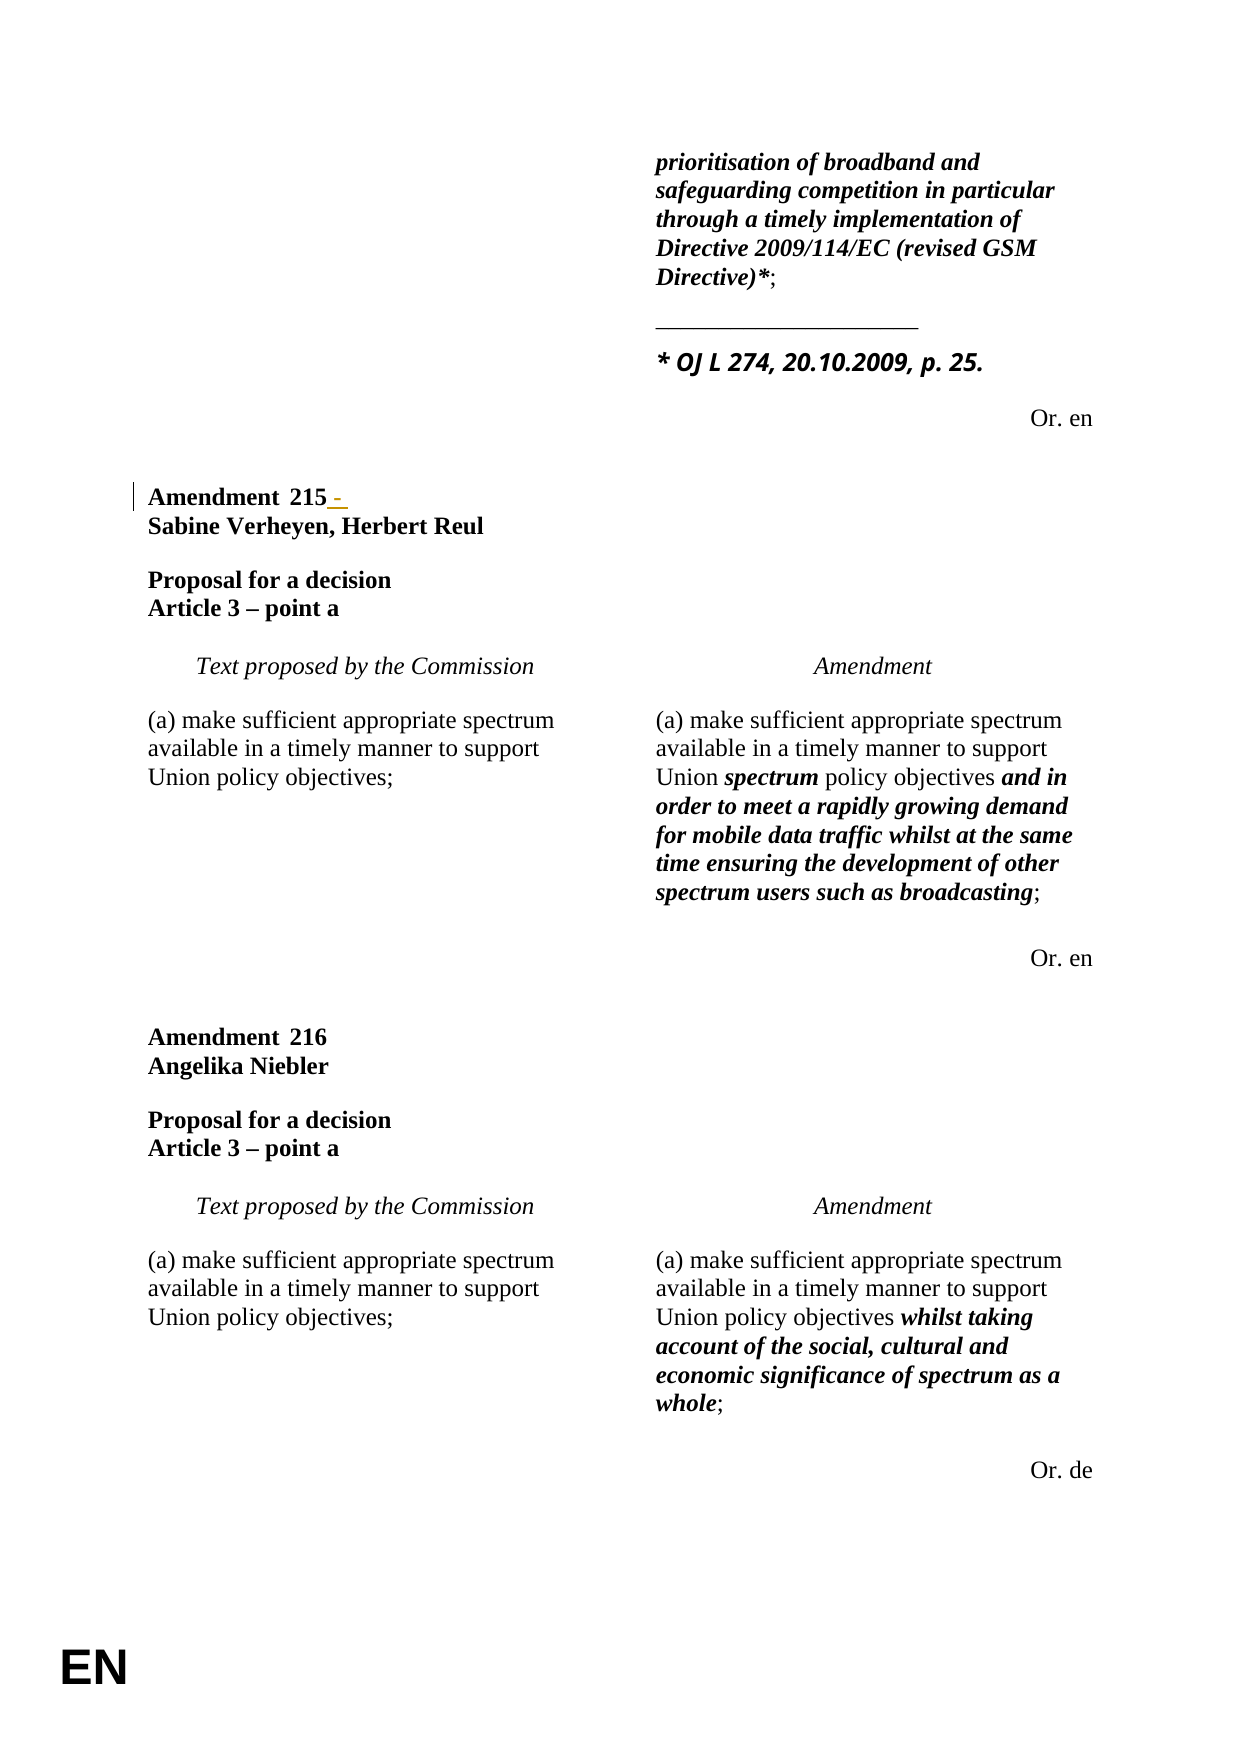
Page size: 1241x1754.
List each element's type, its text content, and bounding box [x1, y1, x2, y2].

table_cell [112, 147, 620, 378]
text Or. <Original>{EN}en</Original> [148, 403, 1093, 432]
table_cell Amendment [620, 651, 1128, 705]
table_cell Text proposed by the Commission [112, 1191, 620, 1245]
table_cell Text proposed by the Commission [112, 651, 620, 705]
table_header [112, 1162, 1128, 1191]
table_cell prioritisation of broadband and safeguarding competition in particular through a timely implementation of Directive 2009/114/EC (revised GSM Directive)*; _____________________ * OJ L 274, 20.10.2009, p. 25. [620, 147, 1128, 378]
text Or. <Original>{EN}en</Original> [148, 943, 1093, 972]
text <Article>Article 3 – point a </Article> [148, 1133, 1093, 1162]
text <DocAmend>Proposal for a decision</DocAmend> [148, 565, 1093, 593]
text <Members>Sabine Verheyen, Herbert Reul</Members> [148, 511, 1093, 540]
table_cell (a) make sufficient appropriate spectrum available in a timely manner to support Union policy objectives; [112, 1245, 620, 1430]
table_cell (a) make sufficient appropriate spectrum available in a timely manner to support Union policy objectives; [112, 705, 620, 918]
table_cell Amendment [620, 1191, 1128, 1245]
text Or. <Original>{DE}de</Original> [148, 1455, 1093, 1483]
table_cell (a) make sufficient appropriate spectrum available in a timely manner to support Union spectrum policy objectives and in order to meet a rapidly growing demand for mobile data traffic whilst at the same time ensuring the development of other spectrum users such as broadcasting; [620, 705, 1128, 918]
text <Members>Angelika Niebler</Members> [148, 1051, 1093, 1080]
text <Article>Article 3 – point a </Article> [148, 593, 1093, 622]
text <Amend>Amendment <NumAm>215 - </NumAm> [148, 482, 1093, 511]
table_cell (a) make sufficient appropriate spectrum available in a timely manner to support Union policy objectives whilst taking account of the social, cultural and economic significance of spectrum as a whole; [620, 1245, 1128, 1430]
text <DocAmend>Proposal for a decision</DocAmend> [148, 1105, 1093, 1133]
table_header [112, 622, 1128, 651]
text <Amend>Amendment <NumAm>216</NumAm> [148, 1022, 1093, 1051]
